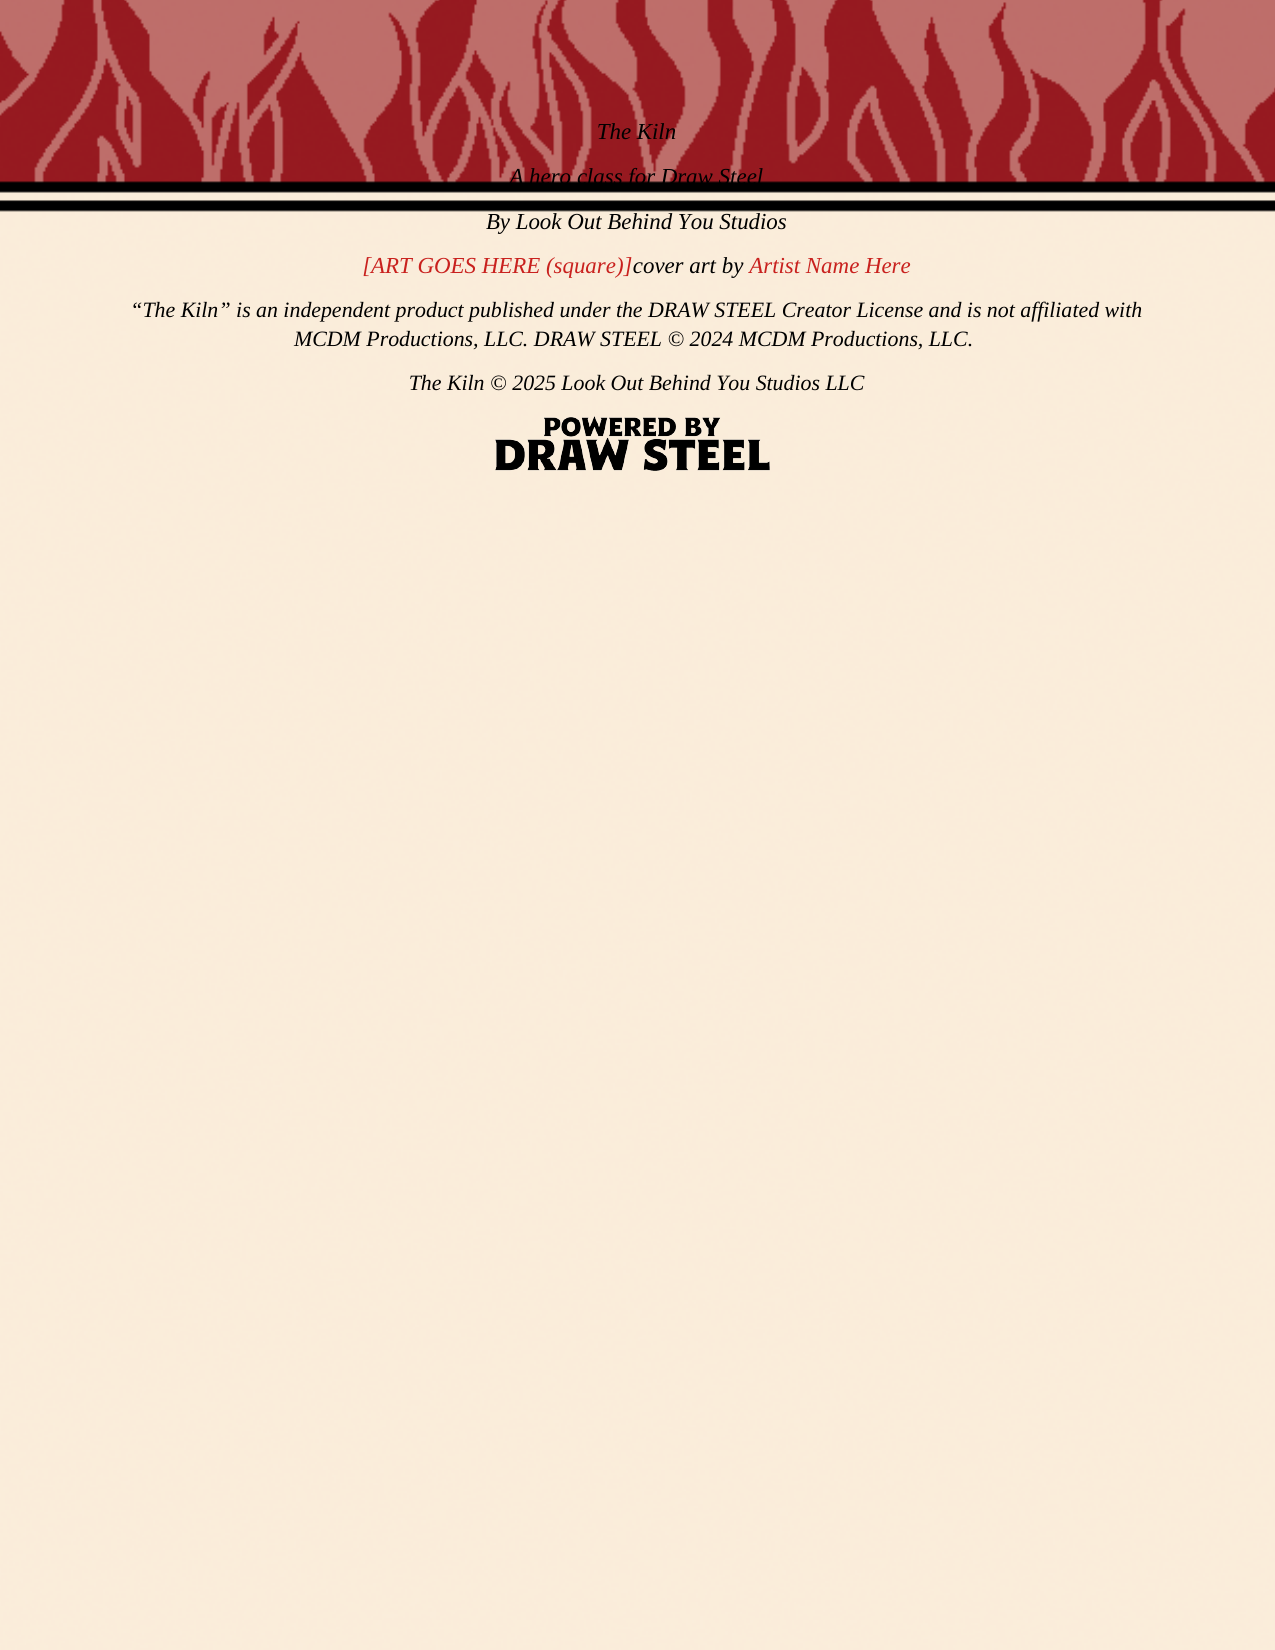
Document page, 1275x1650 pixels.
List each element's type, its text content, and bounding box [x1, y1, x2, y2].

picture [0, 0, 1275, 1650]
subtitle The Kiln [118, 118, 1157, 144]
subtitle By Look Out Behind You Studios [118, 208, 1157, 234]
subtitle “The Kiln” is an independent product published under the DRAW STEEL Creator License and is not affiliated with MCDM Productions, LLC. DRAW STEEL © 2024 MCDM Productions, LLC. [118, 297, 1157, 351]
subtitle The Kiln © 2025 Look Out Behind You Studios LLC [118, 370, 1157, 395]
subtitle A hero class for Draw Steel [118, 163, 1157, 189]
subtitle [ART GOES HERE (square)]cover art by Artist Name Here [118, 252, 1157, 279]
